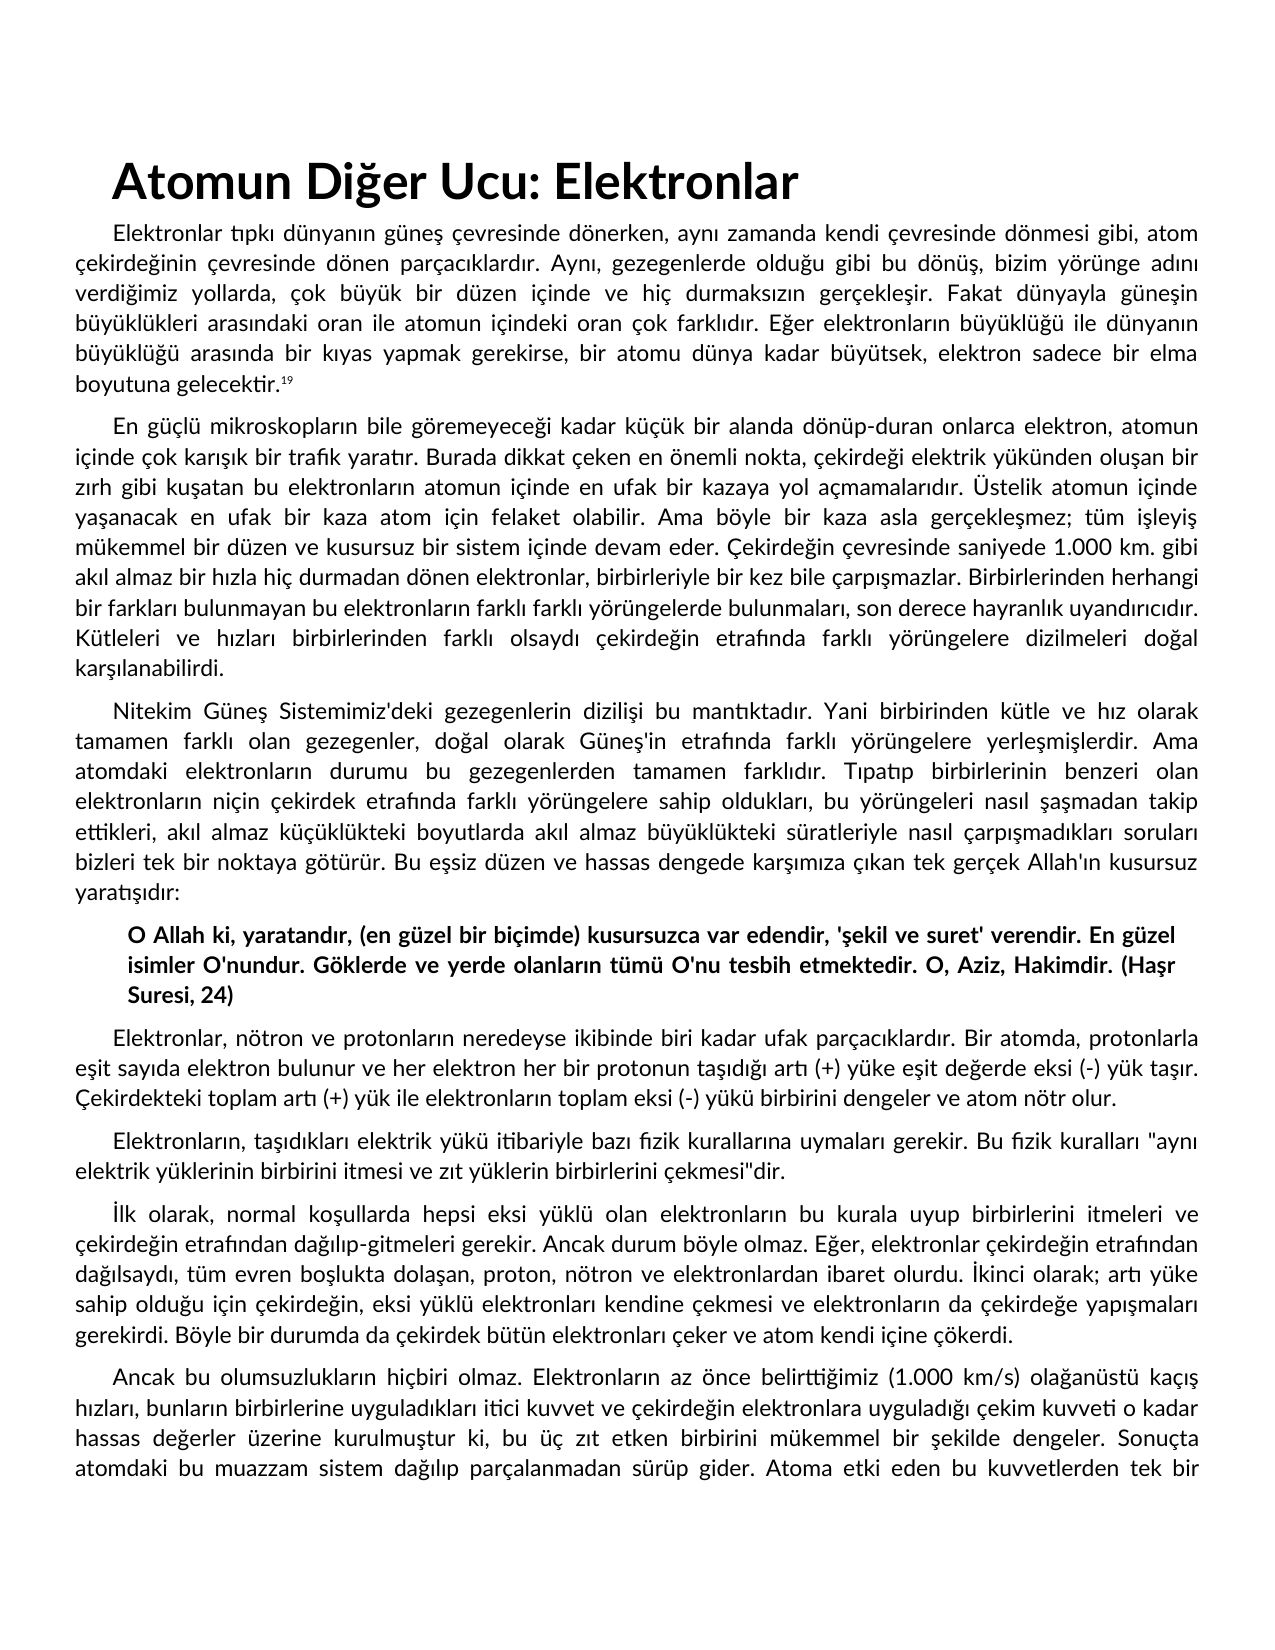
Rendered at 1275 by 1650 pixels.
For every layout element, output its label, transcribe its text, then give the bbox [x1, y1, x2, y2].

text Nitekim Güneş Sistemimiz'deki gezegenlerin dizilişi bu mantıktadır. Yani birbirinden kütle ve hız olarak tamamen farklı olan gezegenler, doğal olarak Güneş'in etrafında farklı yörüngelere yerleşmişlerdir. Ama atomdaki elektronların durumu bu gezegenlerden tamamen farklıdır. Tıpatıp birbirlerinin benzeri olan elektronların niçin çekirdek etrafında farklı yörüngelere sahip oldukları, bu yörüngeleri nasıl şaşmadan takip ettikleri, akıl almaz küçüklükteki boyutlarda akıl almaz büyüklükteki süratleriyle nasıl çarpışmadıkları soruları bizleri tek bir noktaya götürür. Bu eşsiz düzen ve hassas dengede karşımıza çıkan tek gerçek Allah'ın kusursuz yaratışıdır: [75, 696, 1200, 905]
text En güçlü mikroskopların bile göremeyeceği kadar küçük bir alanda dönüp-duran onlarca elektron, atomun içinde çok karışık bir trafik yaratır. Burada dikkat çeken en önemli nokta, çekirdeği elektrik yükünden oluşan bir zırh gibi kuşatan bu elektronların atomun içinde en ufak bir kazaya yol açmamalarıdır. Üstelik atomun içinde yaşanacak en ufak bir kaza atom için felaket olabilir. Ama böyle bir kaza asla gerçekleşmez; tüm işleyiş mükemmel bir düzen ve kusursuz bir sistem içinde devam eder. Çekirdeğin çevresinde saniyede 1.000 km. gibi akıl almaz bir hızla hiç durmadan dönen elektronlar, birbirleriyle bir kez bile çarpışmazlar. Birbirlerinden herhangi bir farkları bulunmayan bu elektronların farklı farklı yörüngelerde bulunmaları, son derece hayranlık uyandırıcıdır. Kütleleri ve hızları birbirlerinden farklı olsaydı çekirdeğin etrafında farklı yörüngelere dizilmeleri doğal karşılanabilirdi. [75, 412, 1200, 681]
text O Allah ki, yaratandır, (en güzel bir biçimde) kusursuzca var edendir, 'şekil ve suret' verendir. En güzel isimler O'nundur. Göklerde ve yerde olanların tümü O'nu tesbih etmektedir. O, Aziz, Hakimdir. (Haşr Suresi, 24) [127, 920, 1177, 1008]
text Elektronların, taşıdıkları elektrik yükü itibariyle bazı fizik kurallarına uymaları gerekir. Bu fizik kuralları "aynı elektrik yüklerinin birbirini itmesi ve zıt yüklerin birbirlerini çekmesi"dir. [75, 1127, 1200, 1184]
text Elektronlar, nötron ve protonların neredeyse ikibinde biri kadar ufak parçacıklardır. Bir atomda, protonlarla eşit sayıda elektron bulunur ve her elektron her bir protonun taşıdığı artı (+) yüke eşit değerde eksi (-) yük taşır. Çekirdekteki toplam artı (+) yük ile elektronların toplam eksi (-) yükü birbirini dengeler ve atom nötr olur. [75, 1023, 1200, 1111]
text Elektronlar tıpkı dünyanın güneş çevresinde dönerken, aynı zamanda kendi çevresinde dönmesi gibi, atom çekirdeğinin çevresinde dönen parçacıklardır. Aynı, gezegenlerde olduğu gibi bu dönüş, bizim yörünge adını verdiğimiz yollarda, çok büyük bir düzen içinde ve hiç durmaksızın gerçekleşir. Fakat dünyayla güneşin büyüklükleri arasındaki oran ile atomun içindeki oran çok farklıdır. Eğer elektronların büyüklüğü ile dünyanın büyüklüğü arasında bir kıyas yapmak gerekirse, bir atomu dünya kadar büyütsek, elektron sadece bir elma boyutuna gelecektir.19 [75, 218, 1200, 397]
text İlk olarak, normal koşullarda hepsi eksi yüklü olan elektronların bu kurala uyup birbirlerini itmeleri ve çekirdeğin etrafından dağılıp-gitmeleri gerekir. Ancak durum böyle olmaz. Eğer, elektronlar çekirdeğin etrafından dağılsaydı, tüm evren boşlukta dolaşan, proton, nötron ve elektronlardan ibaret olurdu. İkinci olarak; artı yüke sahip olduğu için çekirdeğin, eksi yüklü elektronları kendine çekmesi ve elektronların da çekirdeğe yapışmaları gerekirdi. Böyle bir durumda da çekirdek bütün elektronları çeker ve atom kendi içine çökerdi. [75, 1199, 1200, 1348]
subtitle Atomun Diğer Ucu: Elektronlar [112, 150, 1200, 210]
text Ancak bu olumsuzlukların hiçbiri olmaz. Elektronların az önce belirttiğimiz (1.000 km/s) olağanüstü kaçış hızları, bunların birbirlerine uyguladıkları itici kuvvet ve çekirdeğin elektronlara uyguladığı çekim kuvveti o kadar hassas değerler üzerine kurulmuştur ki, bu üç zıt etken birbirini mükemmel bir şekilde dengeler. Sonuçta atomdaki bu muazzam sistem dağılıp parçalanmadan sürüp gider. Atoma etki eden bu kuvvetlerden tek bir [75, 1363, 1200, 1481]
